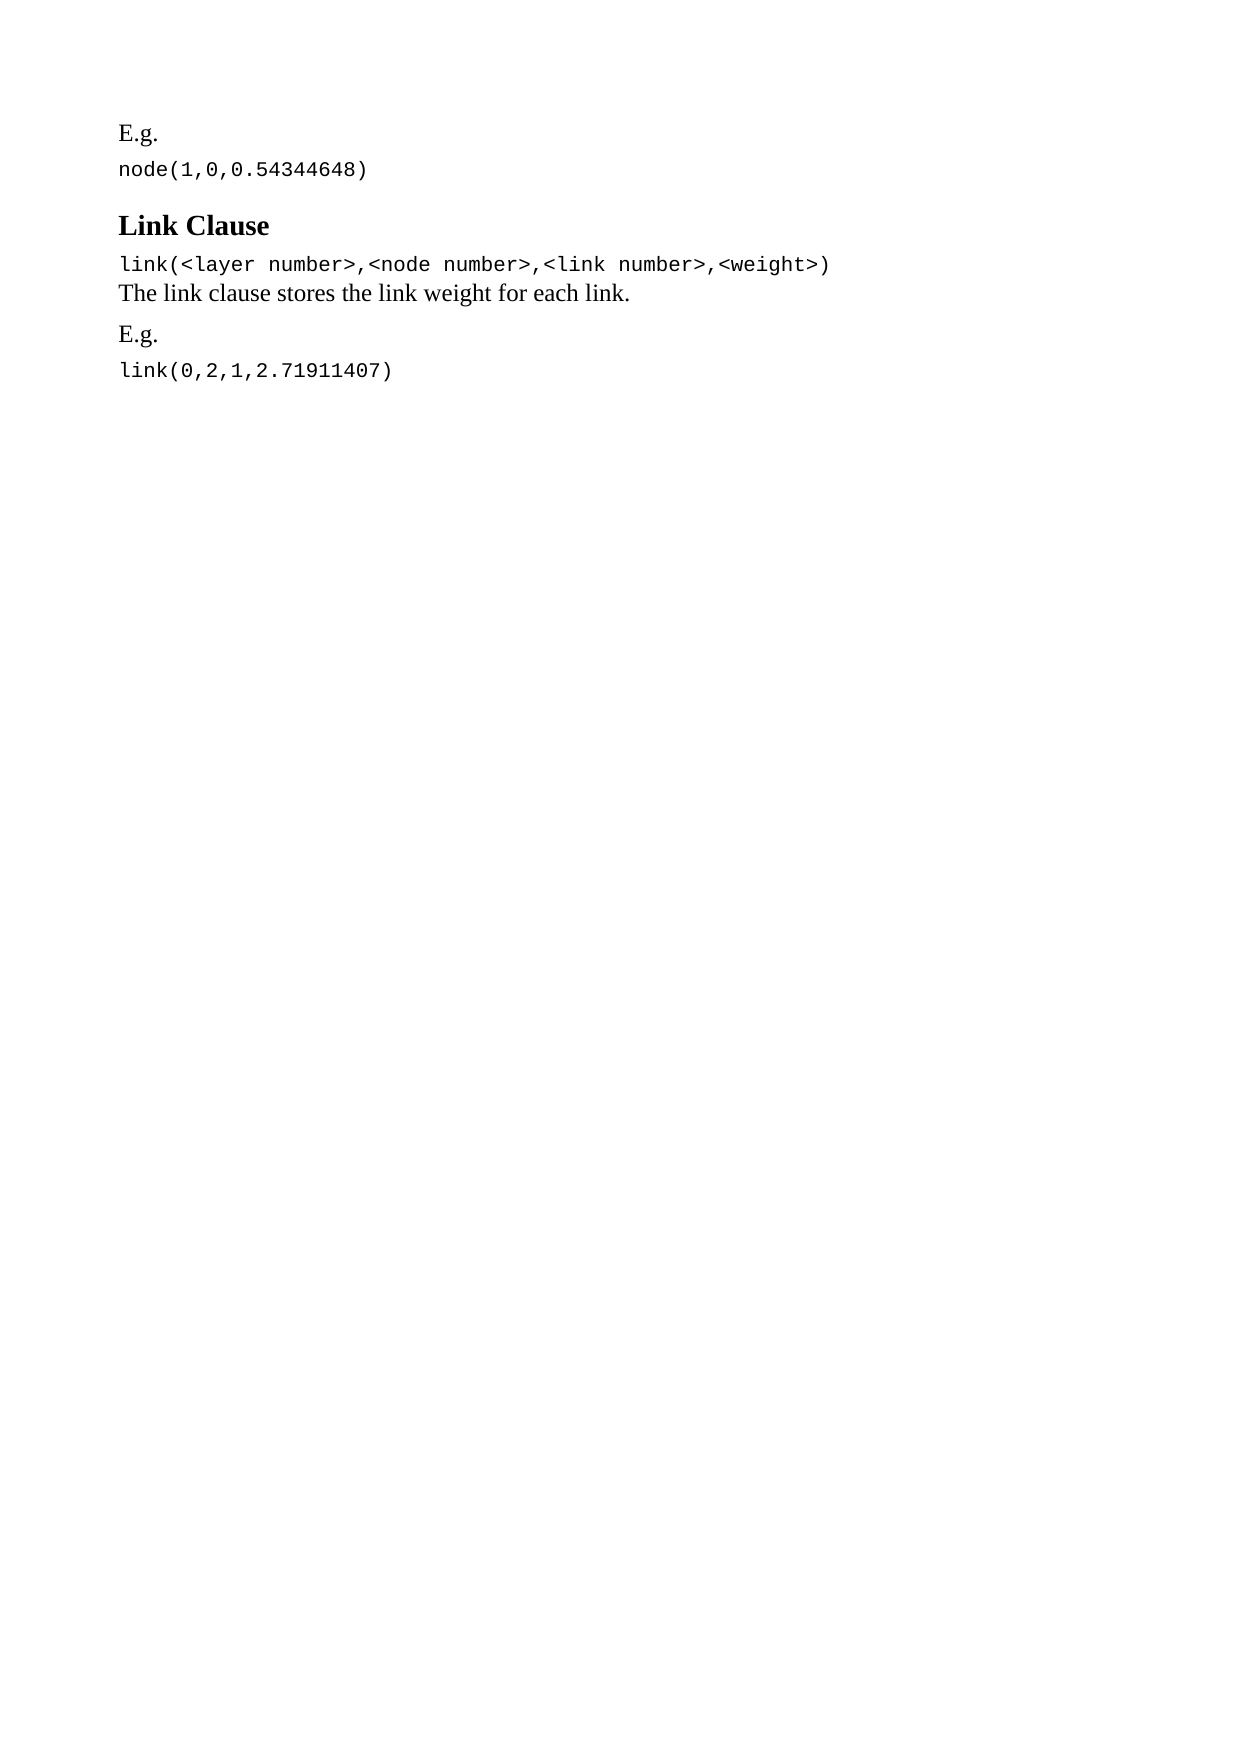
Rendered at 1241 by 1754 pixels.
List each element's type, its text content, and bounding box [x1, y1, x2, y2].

text The link clause stores the link weight for each link. [118, 278, 1122, 306]
text node(1,0,0.54344648) [118, 159, 1122, 183]
text E.g. [118, 319, 1122, 348]
text link(<layer number>,<node number>,<link number>,<weight>) [118, 254, 1122, 278]
subtitle Link Clause [118, 208, 1122, 242]
text E.g. [118, 118, 1122, 147]
text link(0,2,1,2.71911407) [118, 360, 1122, 384]
